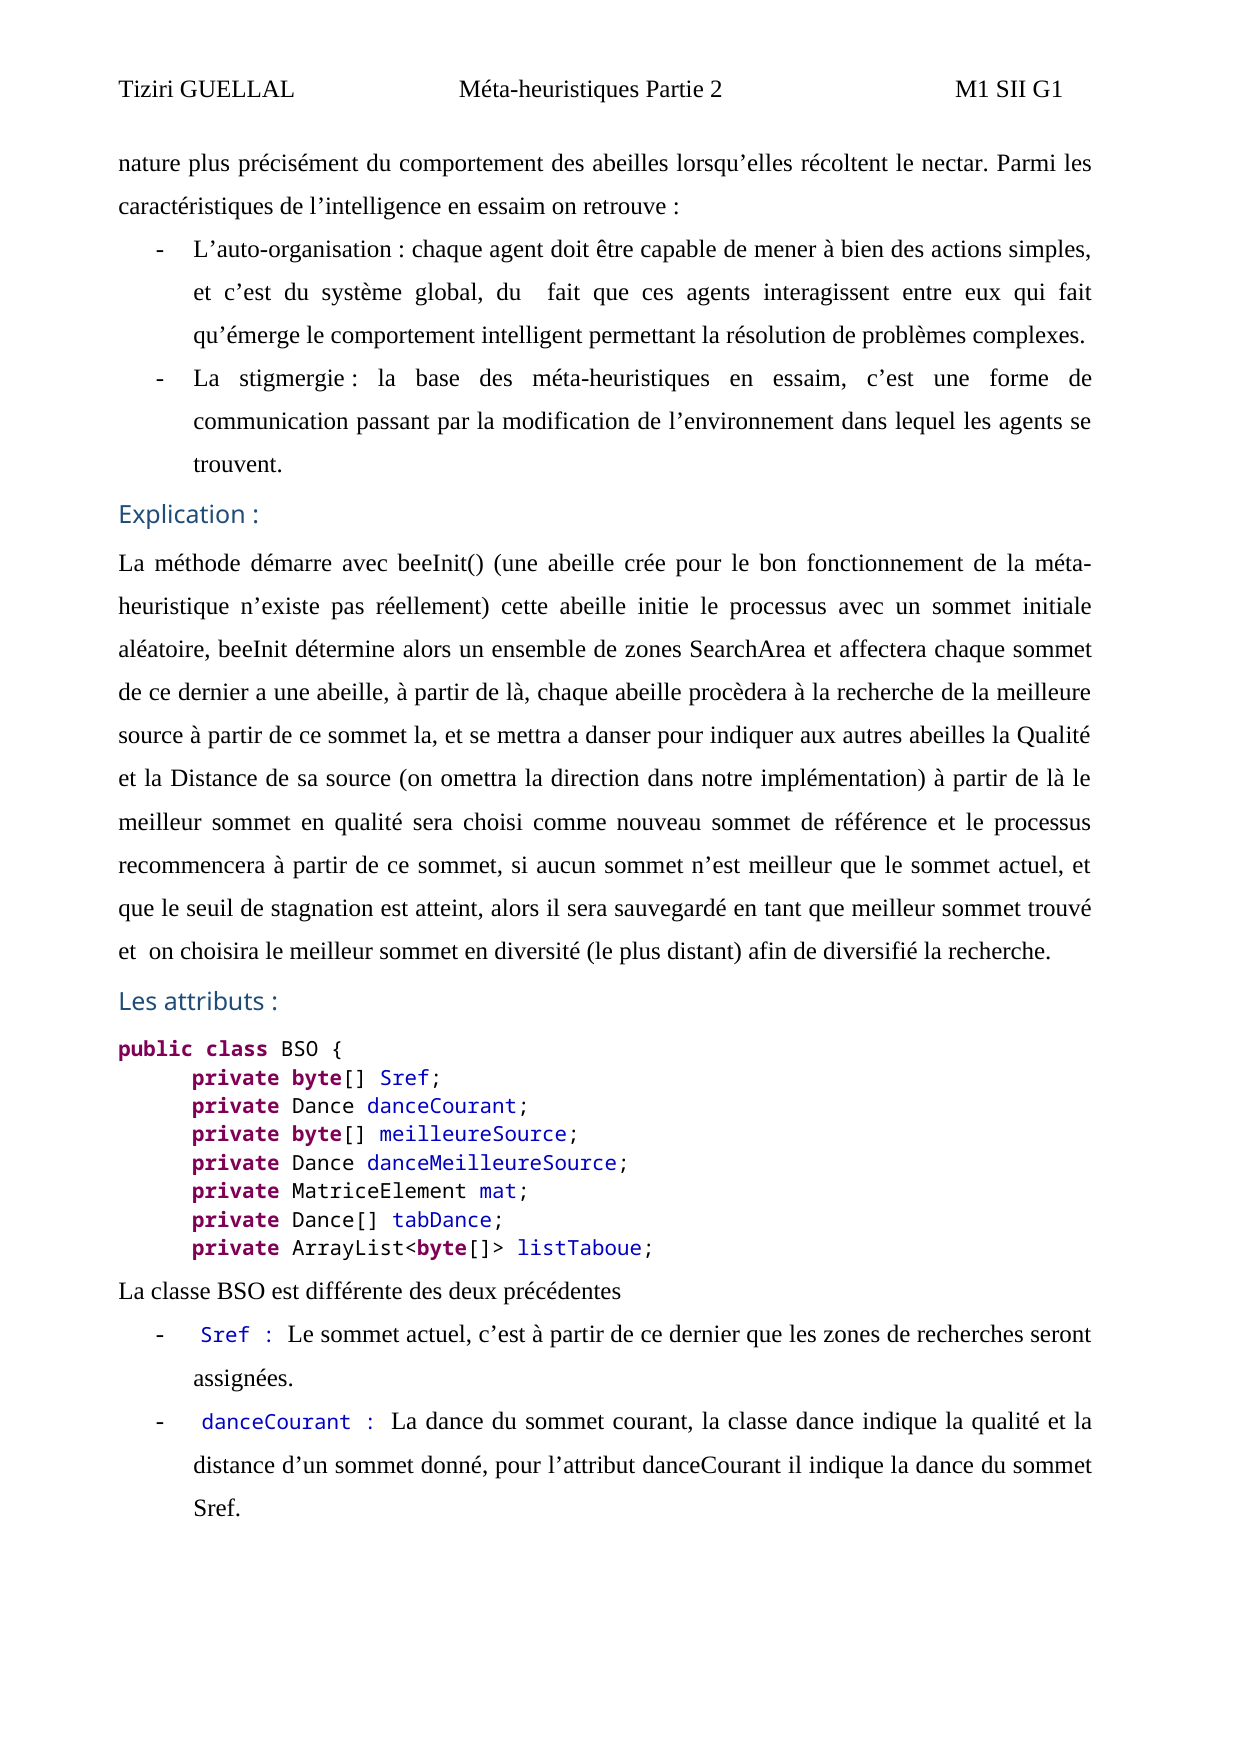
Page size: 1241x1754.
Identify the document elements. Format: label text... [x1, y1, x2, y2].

text nature plus précisément du comportement des abeilles lorsqu’elles récoltent le nectar. Parmi les caractéristiques de l’intelligence en essaim on retrouve : [118, 148, 1093, 219]
subtitle Explication : [118, 497, 1093, 531]
list La stigmergie : la base des méta-heuristiques en essaim, c’est une forme de communication passant par la modification de l’environnement dans lequel les agents se trouvent. [156, 363, 1093, 478]
text private Dance danceMeilleureSource; [118, 1148, 1093, 1176]
text La méthode démarre avec beeInit() (une abeille crée pour le bon fonctionnement de la méta-heuristique n’existe pas réellement) cette abeille initie le processus avec un sommet initiale aléatoire, beeInit détermine alors un ensemble de zones SearchArea et affectera chaque sommet de ce dernier a une abeille, à partir de là, chaque abeille procèdera à la recherche de la meilleure source à partir de ce sommet la, et se mettra a danser pour indiquer aux autres abeilles la Qualité et la Distance de sa source (on omettra la direction dans notre implémentation) à partir de là le meilleur sommet en qualité sera choisi comme nouveau sommet de référence et le processus recommencera à partir de ce sommet, si aucun sommet n’est meilleur que le sommet actuel, et que le seuil de stagnation est atteint, alors il sera sauvegardé en tant que meilleur sommet trouvé et on choisira le meilleur sommet en diversité (le plus distant) afin de diversifié la recherche. [118, 548, 1093, 965]
list danceCourant : La dance du sommet courant, la classe dance indique la qualité et la distance d’un sommet donné, pour l’attribut danceCourant il indique la dance du sommet Sref. [156, 1406, 1093, 1522]
text private ArrayList<byte[]> listTaboue; [118, 1233, 1093, 1262]
subtitle Les attributs : [118, 983, 1093, 1017]
text public class BSO { [118, 1034, 1093, 1063]
text private byte[] meilleureSource; [118, 1119, 1093, 1148]
text private Dance danceCourant; [118, 1091, 1093, 1119]
text private MatriceElement mat; [118, 1176, 1093, 1205]
list L’auto-organisation : chaque agent doit être capable de mener à bien des actions simples, et c’est du système global, du fait que ces agents interagissent entre eux qui fait qu’émerge le comportement intelligent permettant la résolution de problèmes complexes. [156, 234, 1093, 349]
text private Dance[] tabDance; [118, 1205, 1093, 1233]
list Sref : Le sommet actuel, c’est à partir de ce dernier que les zones de recherches seront assignées. [156, 1319, 1093, 1392]
text La classe BSO est différente des deux précédentes [118, 1276, 1093, 1305]
text private byte[] Sref; [118, 1063, 1093, 1091]
